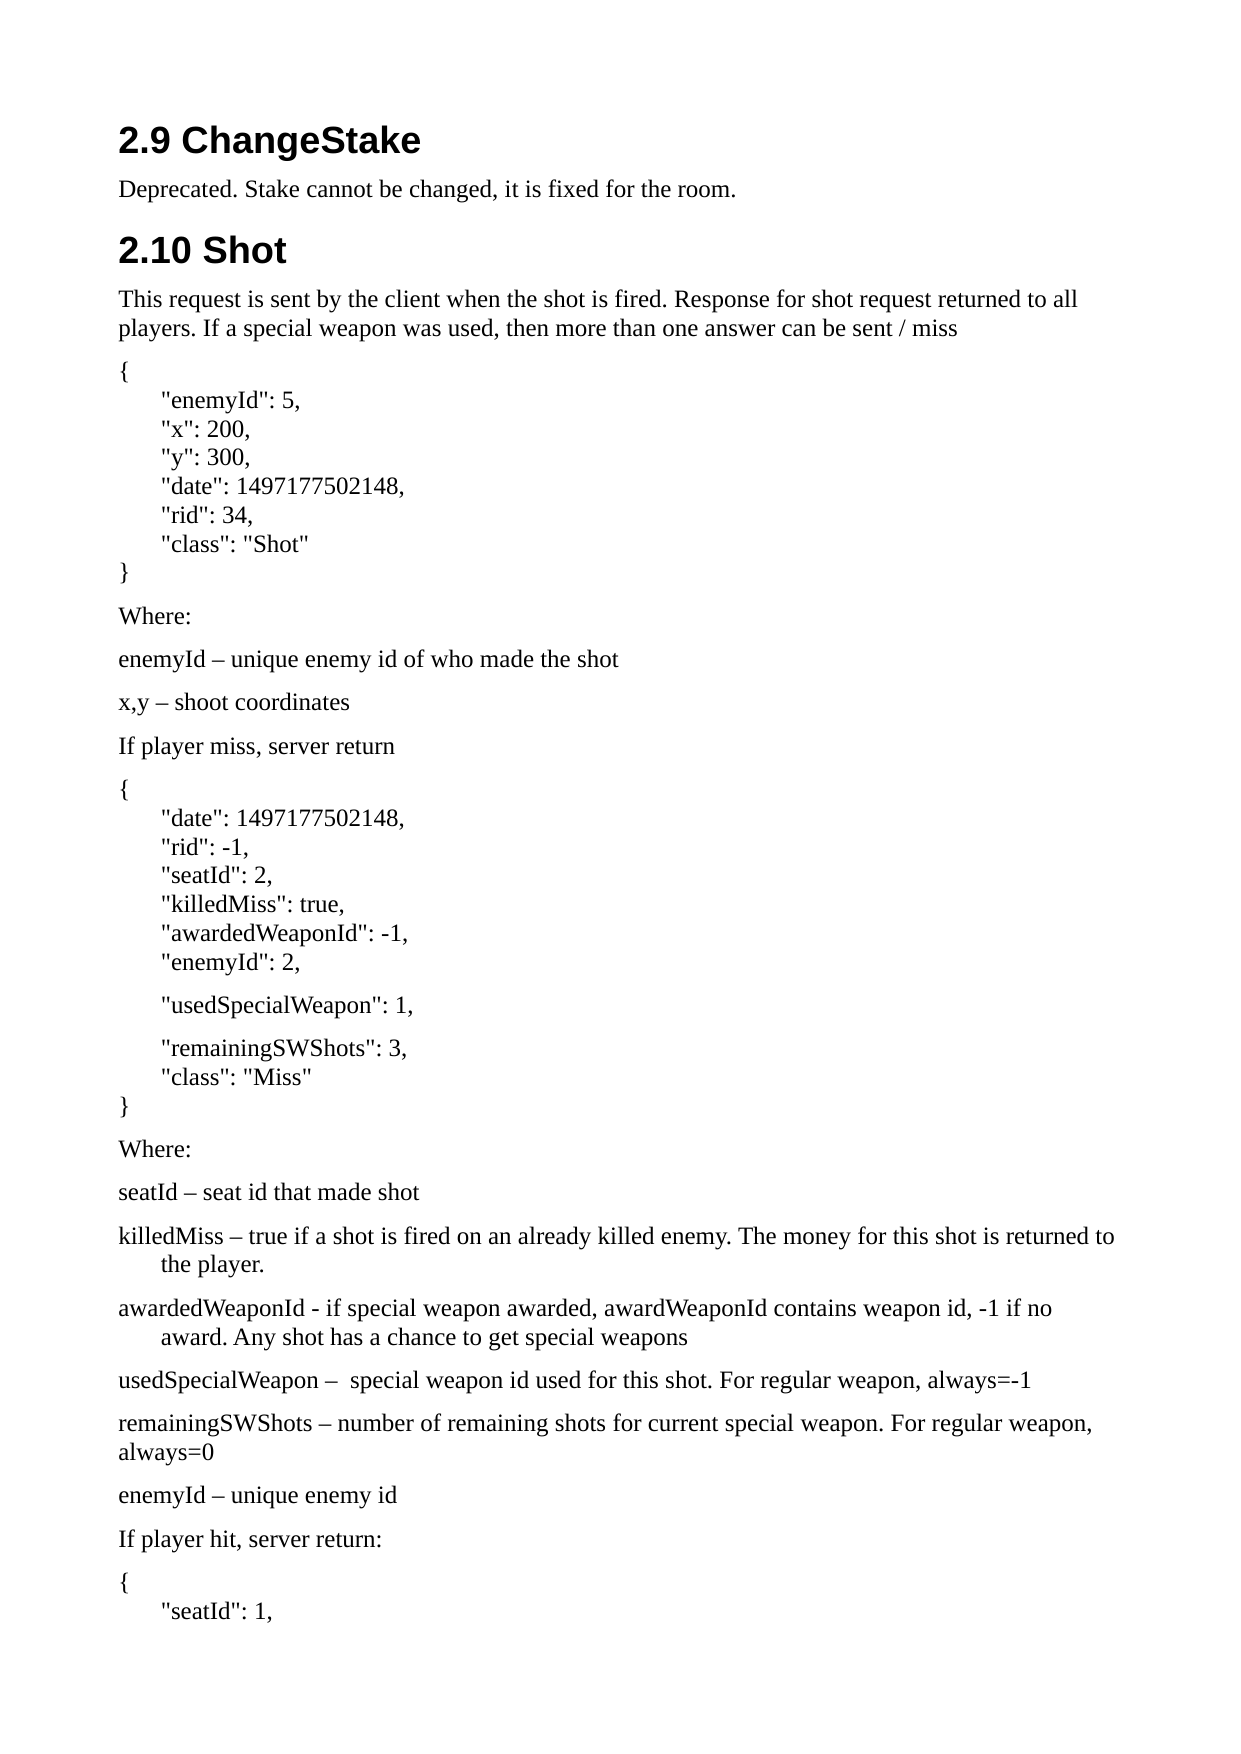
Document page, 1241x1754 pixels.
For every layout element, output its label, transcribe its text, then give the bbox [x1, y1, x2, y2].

text Where: [118, 1134, 1122, 1163]
text x,y – shoot coordinates [118, 687, 1122, 716]
subtitle 2.10 Shot [118, 228, 1122, 272]
text "remainingSWShots": 3, "class": "Miss" } [118, 1033, 1122, 1119]
text usedSpecialWeapon – special weapon id used for this shot. For regular weapon, always=-1 [118, 1365, 1122, 1394]
text killedMiss – true if a shot is fired on an already killed enemy. The money for this shot is returned to the player. [118, 1221, 1122, 1278]
text enemyId – unique enemy id [118, 1480, 1122, 1509]
text If player miss, server return [118, 731, 1122, 759]
text { "enemyId": 5, "x": 200, "y": 300, "date": 1497177502148, "rid": 34, "class": "Shot" } [118, 356, 1122, 586]
text remainingSWShots – number of remaining shots for current special weapon. For regular weapon, always=0 [118, 1408, 1122, 1466]
text "usedSpecialWeapon": 1, [118, 990, 1122, 1019]
text Where: [118, 601, 1122, 629]
text { "date": 1497177502148, "rid": -1, "seatId": 2, "killedMiss": true, "awardedWeaponId": -1, "enemyId": 2, [118, 774, 1122, 975]
text This request is sent by the client when the shot is fired. Response for shot request returned to all players. If a special weapon was used, then more than one answer can be sent / miss [118, 284, 1122, 342]
text seatId – seat id that made shot [118, 1177, 1122, 1206]
text Deprecated. Stake cannot be changed, it is fixed for the room. [118, 174, 1122, 203]
text { "seatId": 1, [118, 1567, 1122, 1624]
subtitle 2.9 ChangeStake [118, 118, 1122, 162]
text awardedWeaponId - if special weapon awarded, awardWeaponId contains weapon id, -1 if no award. Any shot has a chance to get special weapons [118, 1293, 1122, 1350]
text enemyId – unique enemy id of who made the shot [118, 644, 1122, 673]
text If player hit, server return: [118, 1524, 1122, 1552]
